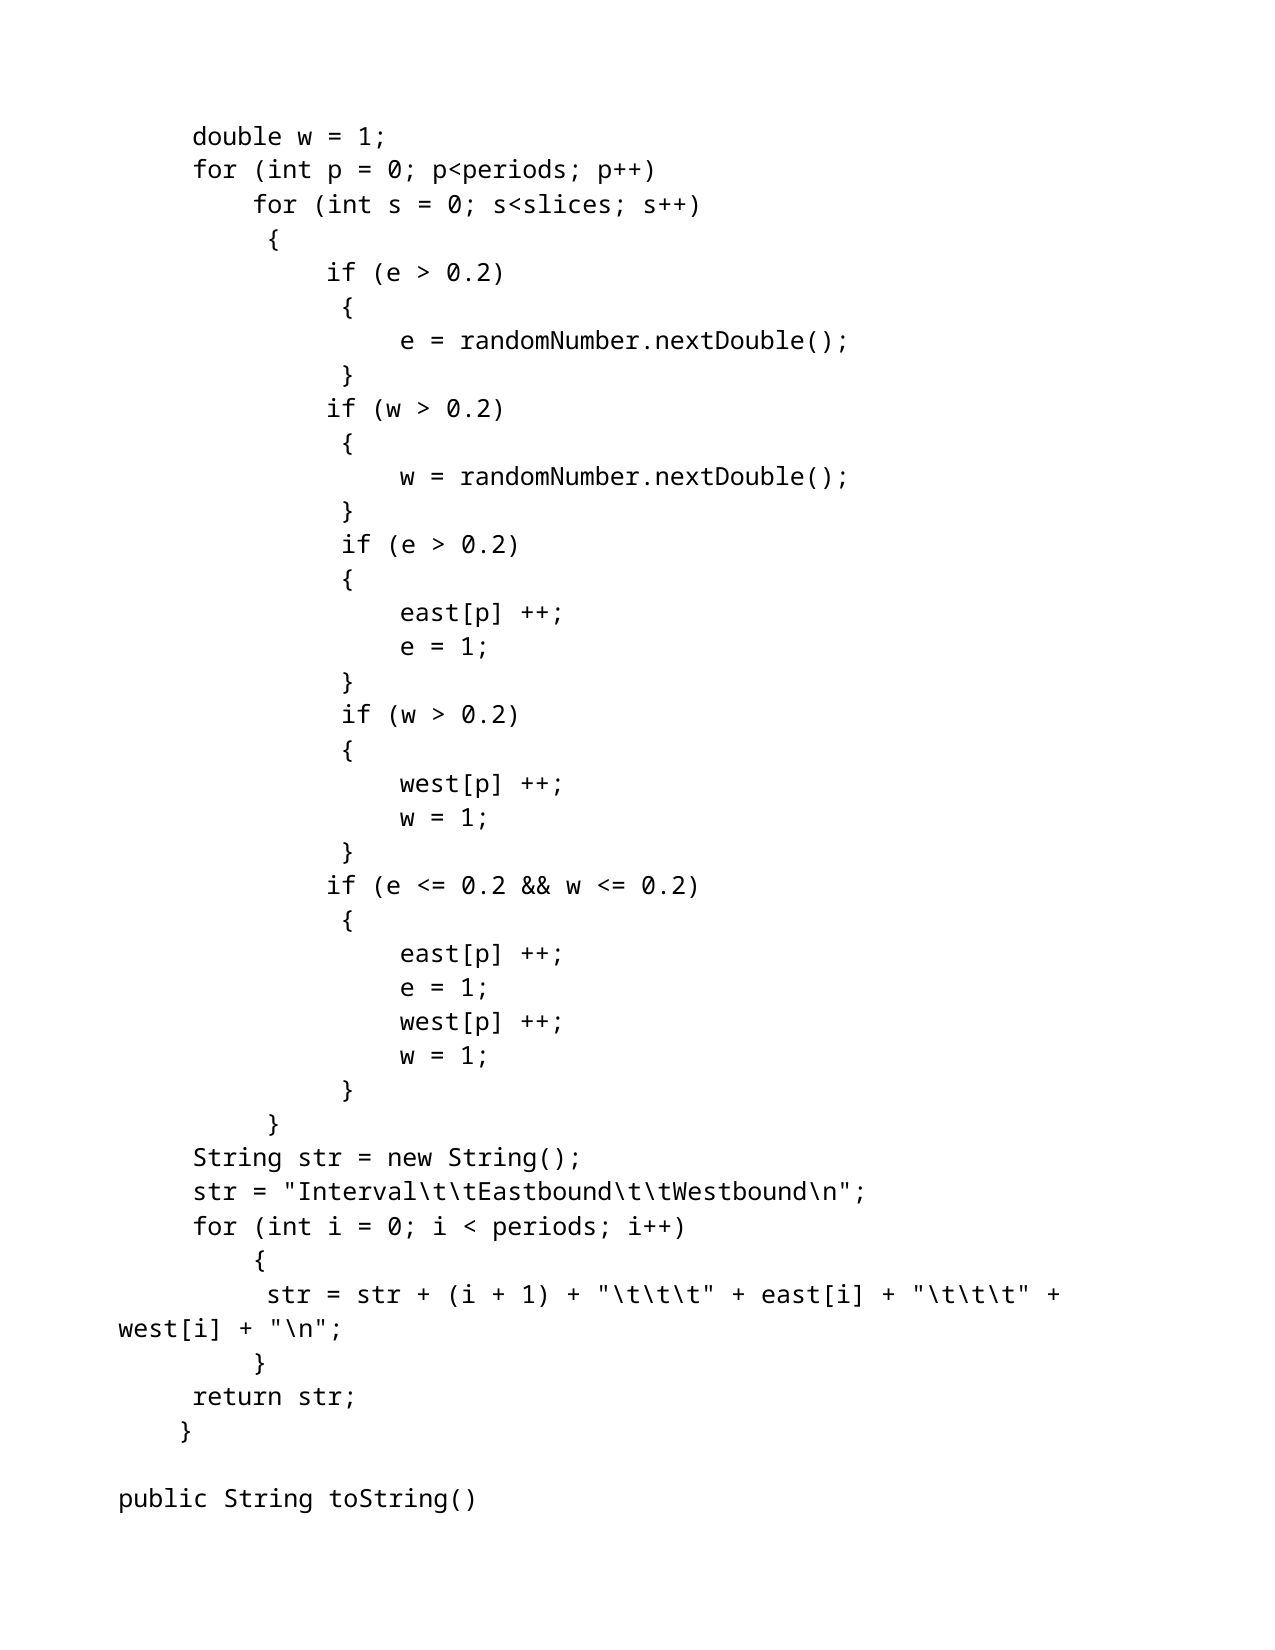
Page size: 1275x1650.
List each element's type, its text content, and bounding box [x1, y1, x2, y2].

text { [118, 1242, 1157, 1276]
text str = "Interval\t\tEastbound\t\tWestbound\n"; [118, 1174, 1157, 1208]
text { [118, 902, 1157, 936]
text return str; [118, 1378, 1157, 1412]
text } [118, 663, 1157, 697]
text w = 1; [118, 799, 1157, 833]
text if (e > 0.2) [118, 527, 1157, 561]
text for (int p = 0; p<periods; p++) [118, 152, 1157, 186]
text east[p] ++; [118, 936, 1157, 970]
text if (w > 0.2) [118, 697, 1157, 731]
text public String toString() [118, 1481, 1157, 1515]
text w = randomNumber.nextDouble(); [118, 459, 1157, 493]
text } [118, 1412, 1157, 1447]
text } [118, 1106, 1157, 1140]
text w = 1; [118, 1038, 1157, 1072]
text String str = new String(); [118, 1140, 1157, 1174]
text } [118, 1344, 1157, 1378]
text for (int i = 0; i < periods; i++) [118, 1208, 1157, 1242]
text } [118, 1072, 1157, 1106]
text } [118, 493, 1157, 527]
text e = randomNumber.nextDouble(); [118, 322, 1157, 357]
text str = str + (i + 1) + "\t\t\t" + east[i] + "\t\t\t" + west[i] + "\n"; [118, 1276, 1157, 1344]
text } [118, 833, 1157, 867]
text if (w > 0.2) [118, 391, 1157, 425]
text { [118, 288, 1157, 322]
text east[p] ++; [118, 595, 1157, 629]
text e = 1; [118, 629, 1157, 663]
text west[p] ++; [118, 1004, 1157, 1038]
text { [118, 220, 1157, 254]
text e = 1; [118, 970, 1157, 1004]
text if (e > 0.2) [118, 254, 1157, 288]
text for (int s = 0; s<slices; s++) [118, 186, 1157, 220]
text } [118, 357, 1157, 391]
text double w = 1; [118, 118, 1157, 152]
text { [118, 731, 1157, 765]
text if (e <= 0.2 && w <= 0.2) [118, 867, 1157, 902]
text { [118, 561, 1157, 595]
text { [118, 425, 1157, 459]
text west[p] ++; [118, 765, 1157, 799]
